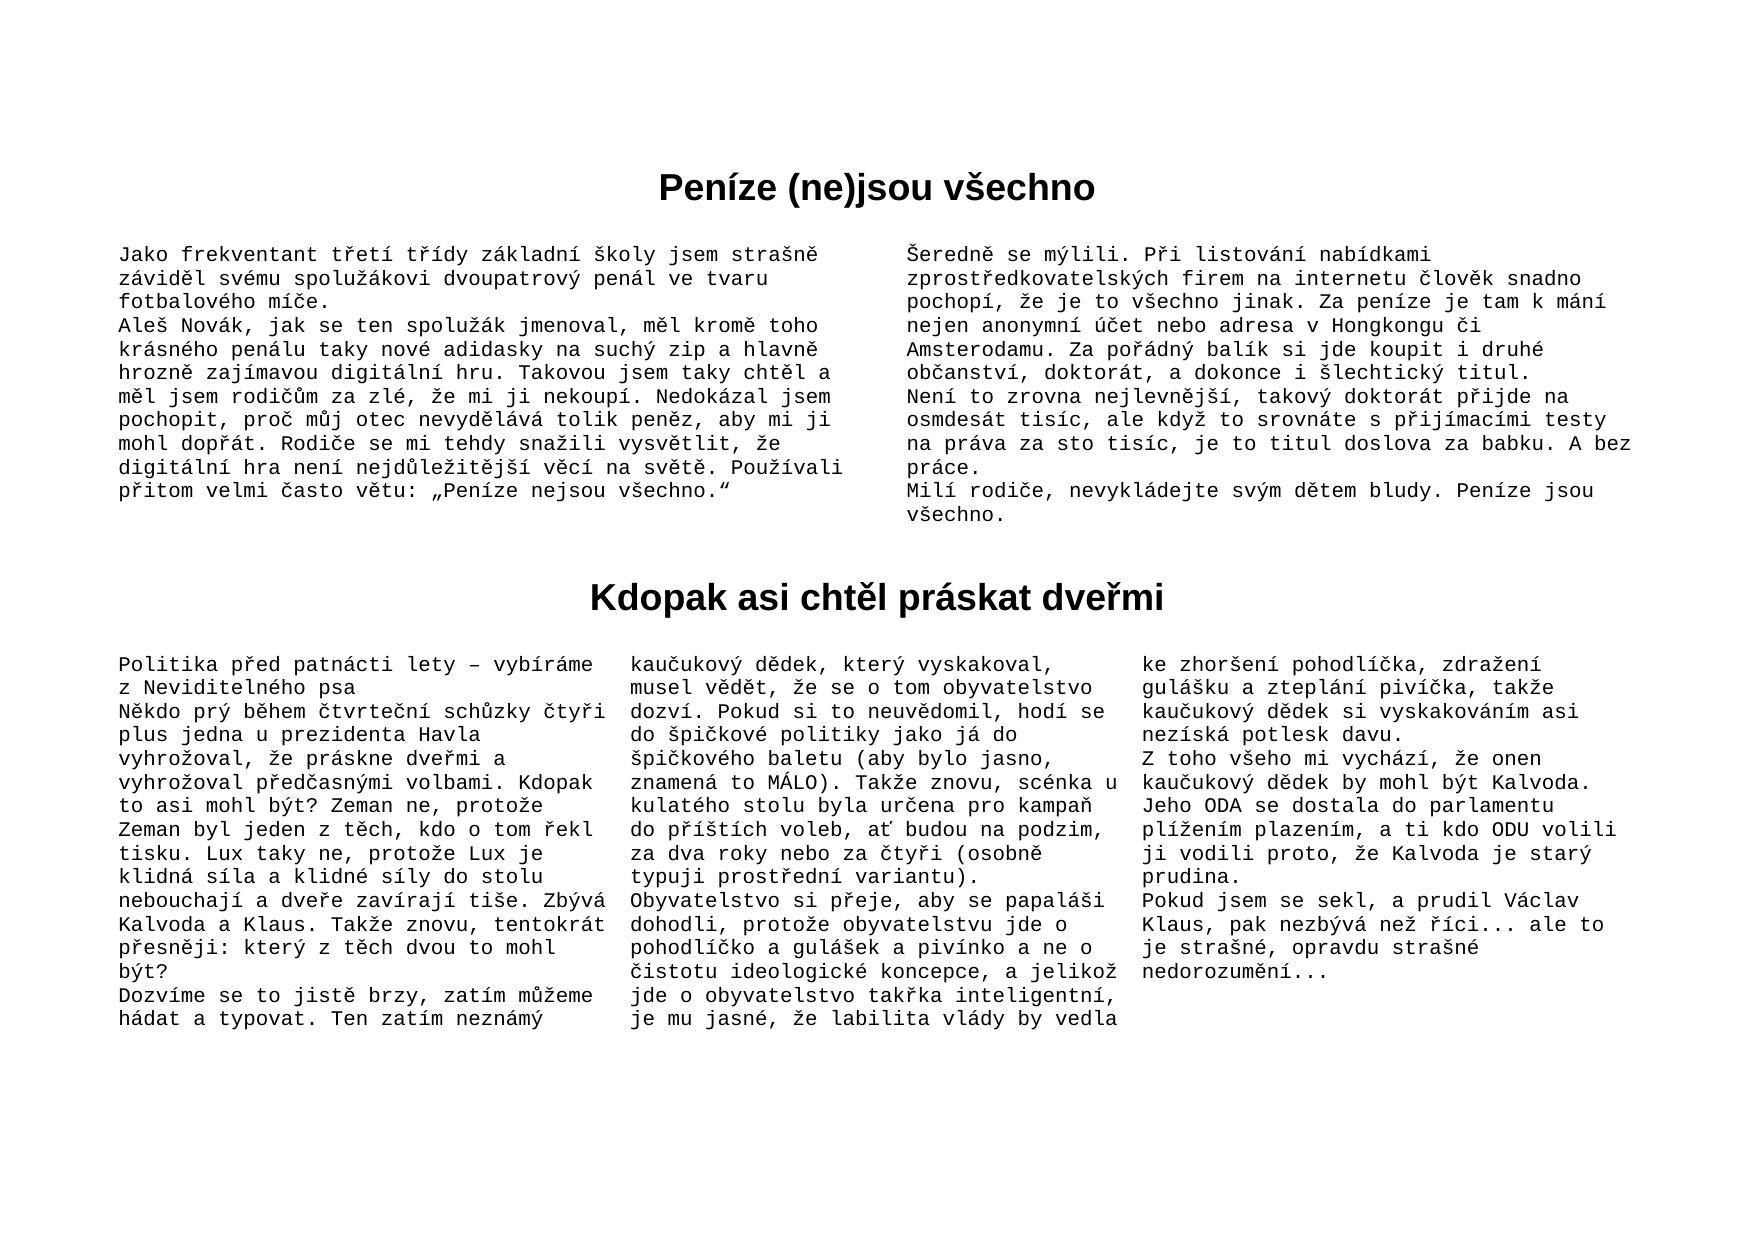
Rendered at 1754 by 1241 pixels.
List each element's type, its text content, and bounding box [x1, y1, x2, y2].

text Aleš Novák, jak se ten spolužák jmenoval, měl kromě toho krásného penálu taky nové adidasky na suchý zip a hlavně hrozně zajímavou digitální hru. Takovou jsem taky chtěl a měl jsem rodičům za zlé, že mi ji nekoupí. Nedokázal jsem pochopit, proč můj otec nevydělává tolik peněz, aby mi ji mohl dopřát. Rodiče se mi tehdy snažili vysvětlit, že digitální hra není nejdůležitější věcí na světě. Používali přitom velmi často větu: „Peníze nejsou všechno.“ [118, 315, 847, 504]
text Pokud jsem se sekl, a prudil Václav Klaus, pak nezbývá než říci... ale to je strašné, opravdu strašné nedorozumění... [1142, 890, 1636, 984]
text Dozvíme se to jistě brzy, zatím můžeme hádat a typovat. Ten zatím neznámý [118, 984, 612, 1032]
text Není to zrovna nejlevnější, takový doktorát přijde na osmdesát tisíc, ale když to srovnáte s přijímacími testy na práva za sto tisíc, je to titul doslova za babku. A bez práce. [906, 386, 1636, 480]
subtitle Kdopak asi chtěl práskat dveřmi [118, 575, 1636, 618]
text Obyvatelstvo si přeje, aby se papaláši dohodli, protože obyvatelstvu jde o pohodlíčko a gulášek a pivínko a ne o čistotu ideologické koncepce, a jelikož jde o obyvatelstvo takřka inteligentní, je mu jasné, že labilita vlády by vedla [630, 890, 1124, 1032]
text Milí rodiče, nevykládejte svým dětem bludy. Peníze jsou všechno. [906, 480, 1636, 528]
text Někdo prý během čtvrteční schůzky čtyři plus jedna u prezidenta Havla vyhrožoval, že práskne dveřmi a vyhrožoval předčasnými volbami. Kdopak to asi mohl být? Zeman ne, protože Zeman byl jeden z těch, kdo o tom řekl tisku. Lux taky ne, protože Lux je klidná síla a klidné síly do stolu nebouchají a dveře zavírají tiše. Zbývá Kalvoda a Klaus. Takže znovu, tentokrát přesněji: který z těch dvou to mohl být? [118, 701, 612, 984]
text Šeredně se mýlili. Při listování nabídkami zprostředkovatelských firem na internetu člověk snadno pochopí, že je to všechno jinak. Za peníze je tam k mání nejen anonymní účet nebo adresa v Hongkongu či Amsterodamu. Za pořádný balík si jde koupit i druhé občanství, doktorát, a dokonce i šlechtický titul. [906, 244, 1636, 386]
text ke zhoršení pohodlíčka, zdražení gulášku a zteplání pivíčka, takže kaučukový dědek si vyskakováním asi nezíská potlesk davu. [1142, 653, 1636, 748]
subtitle Peníze (ne)jsou všechno [118, 165, 1636, 208]
text Z toho všeho mi vychází, že onen kaučukový dědek by mohl být Kalvoda. Jeho ODA se dostala do parlamentu plížením plazením, a ti kdo ODU volili ji vodili proto, že Kalvoda je starý prudina. [1142, 748, 1636, 890]
text Politika před patnácti lety – vybíráme z Neviditelného psa [118, 653, 612, 701]
text kaučukový dědek, který vyskakoval, musel vědět, že se o tom obyvatelstvo dozví. Pokud si to neuvědomil, hodí se do špičkové politiky jako já do špičkového baletu (aby bylo jasno, znamená to MÁLO). Takže znovu, scénka u kulatého stolu byla určena pro kampaň do příštích voleb, ať budou na podzim, za dva roky nebo za čtyři (osobně typuji prostřední variantu). [630, 653, 1124, 890]
text Jako frekventant třetí třídy základní školy jsem strašně záviděl svému spolužákovi dvoupatrový penál ve tvaru fotbalového míče. [118, 244, 847, 315]
